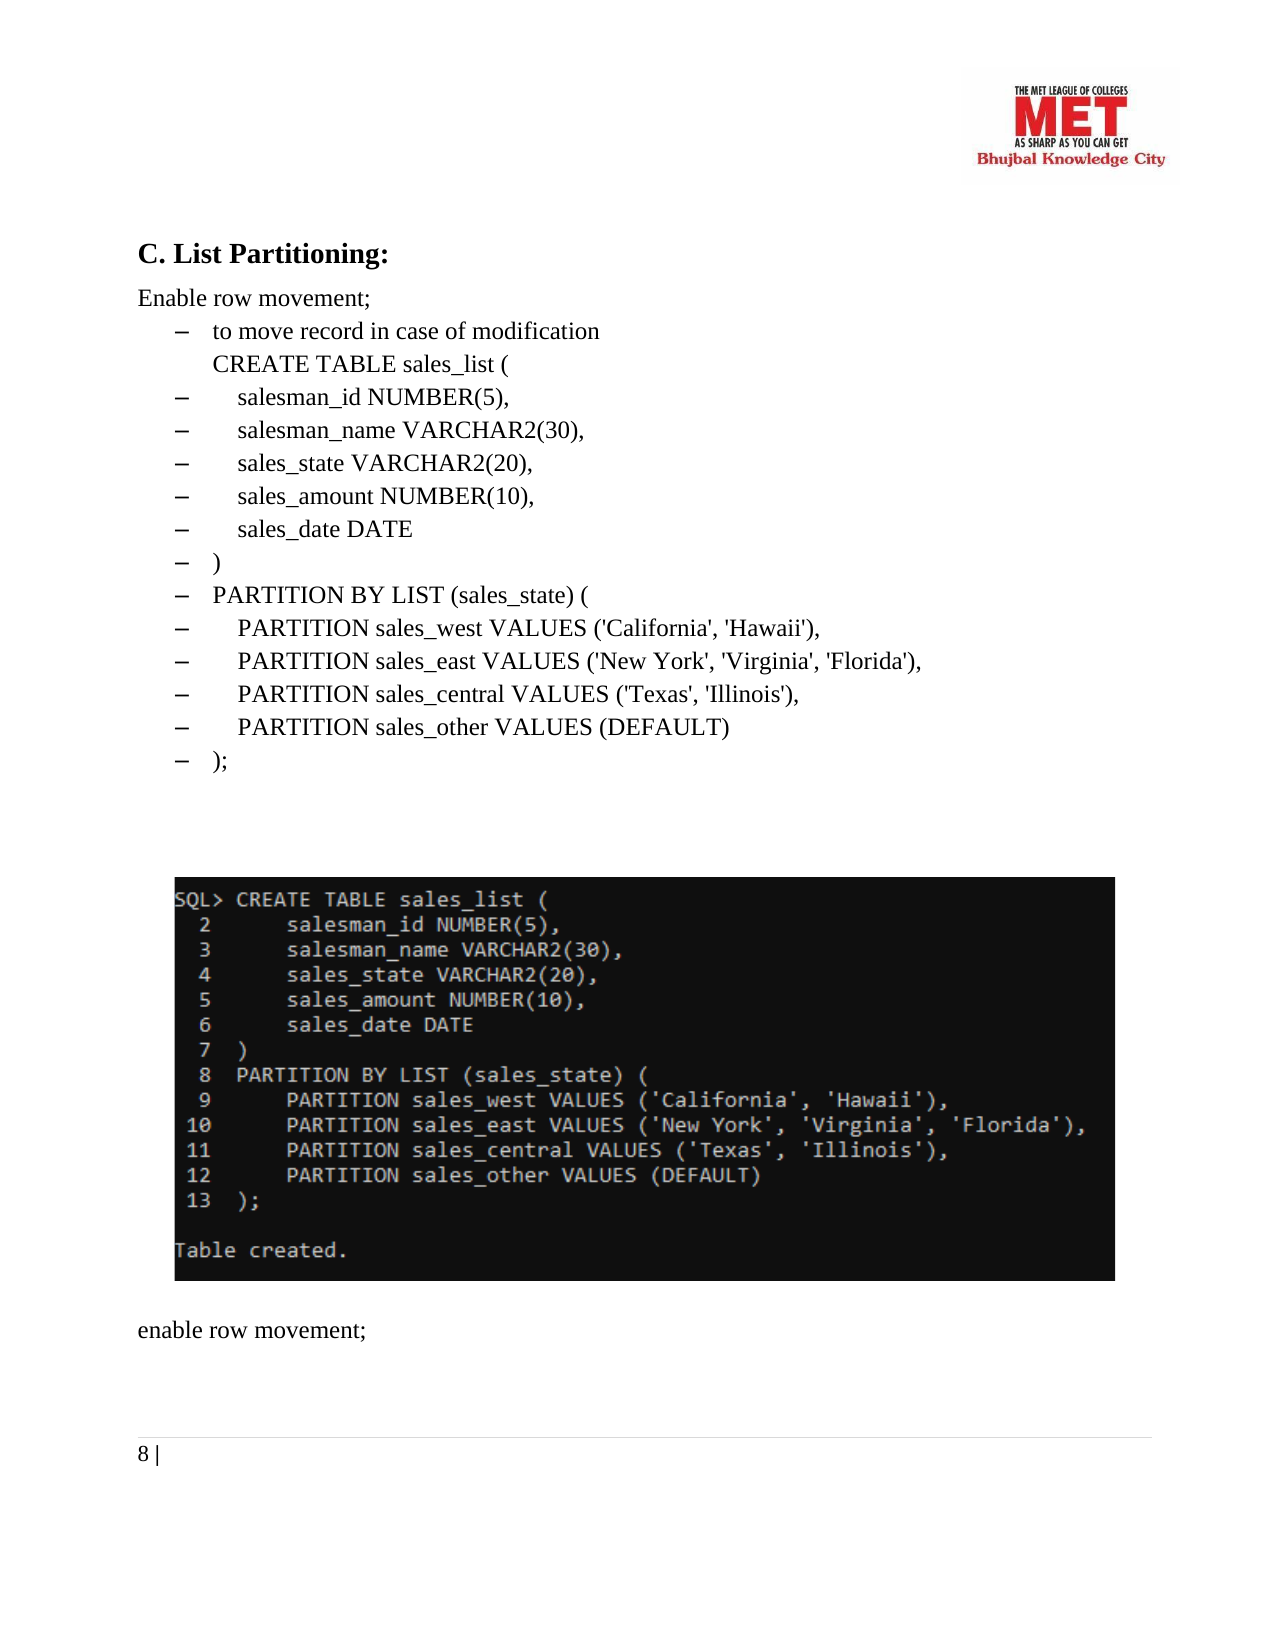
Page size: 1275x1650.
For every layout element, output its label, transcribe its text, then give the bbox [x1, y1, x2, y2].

list salesman_id NUMBER(5), [175, 382, 1152, 411]
list CREATE TABLE sales_list ( [175, 349, 1152, 378]
list PARTITION sales_west VALUES ('California', 'Hawaii'), [175, 613, 1152, 642]
list PARTITION sales_east VALUES ('New York', 'Virginia', 'Florida'), [175, 646, 1152, 675]
subtitle C. List Partitioning: [137, 236, 1152, 270]
list PARTITION BY LIST (sales_state) ( [175, 580, 1152, 609]
text Enable row movement; [137, 283, 1152, 312]
list salesman_name VARCHAR2(30), [175, 415, 1152, 444]
list PARTITION sales_other VALUES (DEFAULT) [175, 712, 1152, 741]
list ) [175, 547, 1152, 576]
list PARTITION sales_central VALUES ('Texas', 'Illinois'), [175, 679, 1152, 708]
list ); [175, 746, 1152, 774]
text enable row movement; [137, 1315, 1152, 1343]
picture [174, 877, 1116, 1281]
picture [300, 67, 1180, 185]
list to move record in case of modification [175, 316, 1152, 345]
list sales_amount NUMBER(10), [175, 481, 1152, 510]
list sales_date DATE [175, 514, 1152, 543]
list sales_state VARCHAR2(20), [175, 448, 1152, 477]
